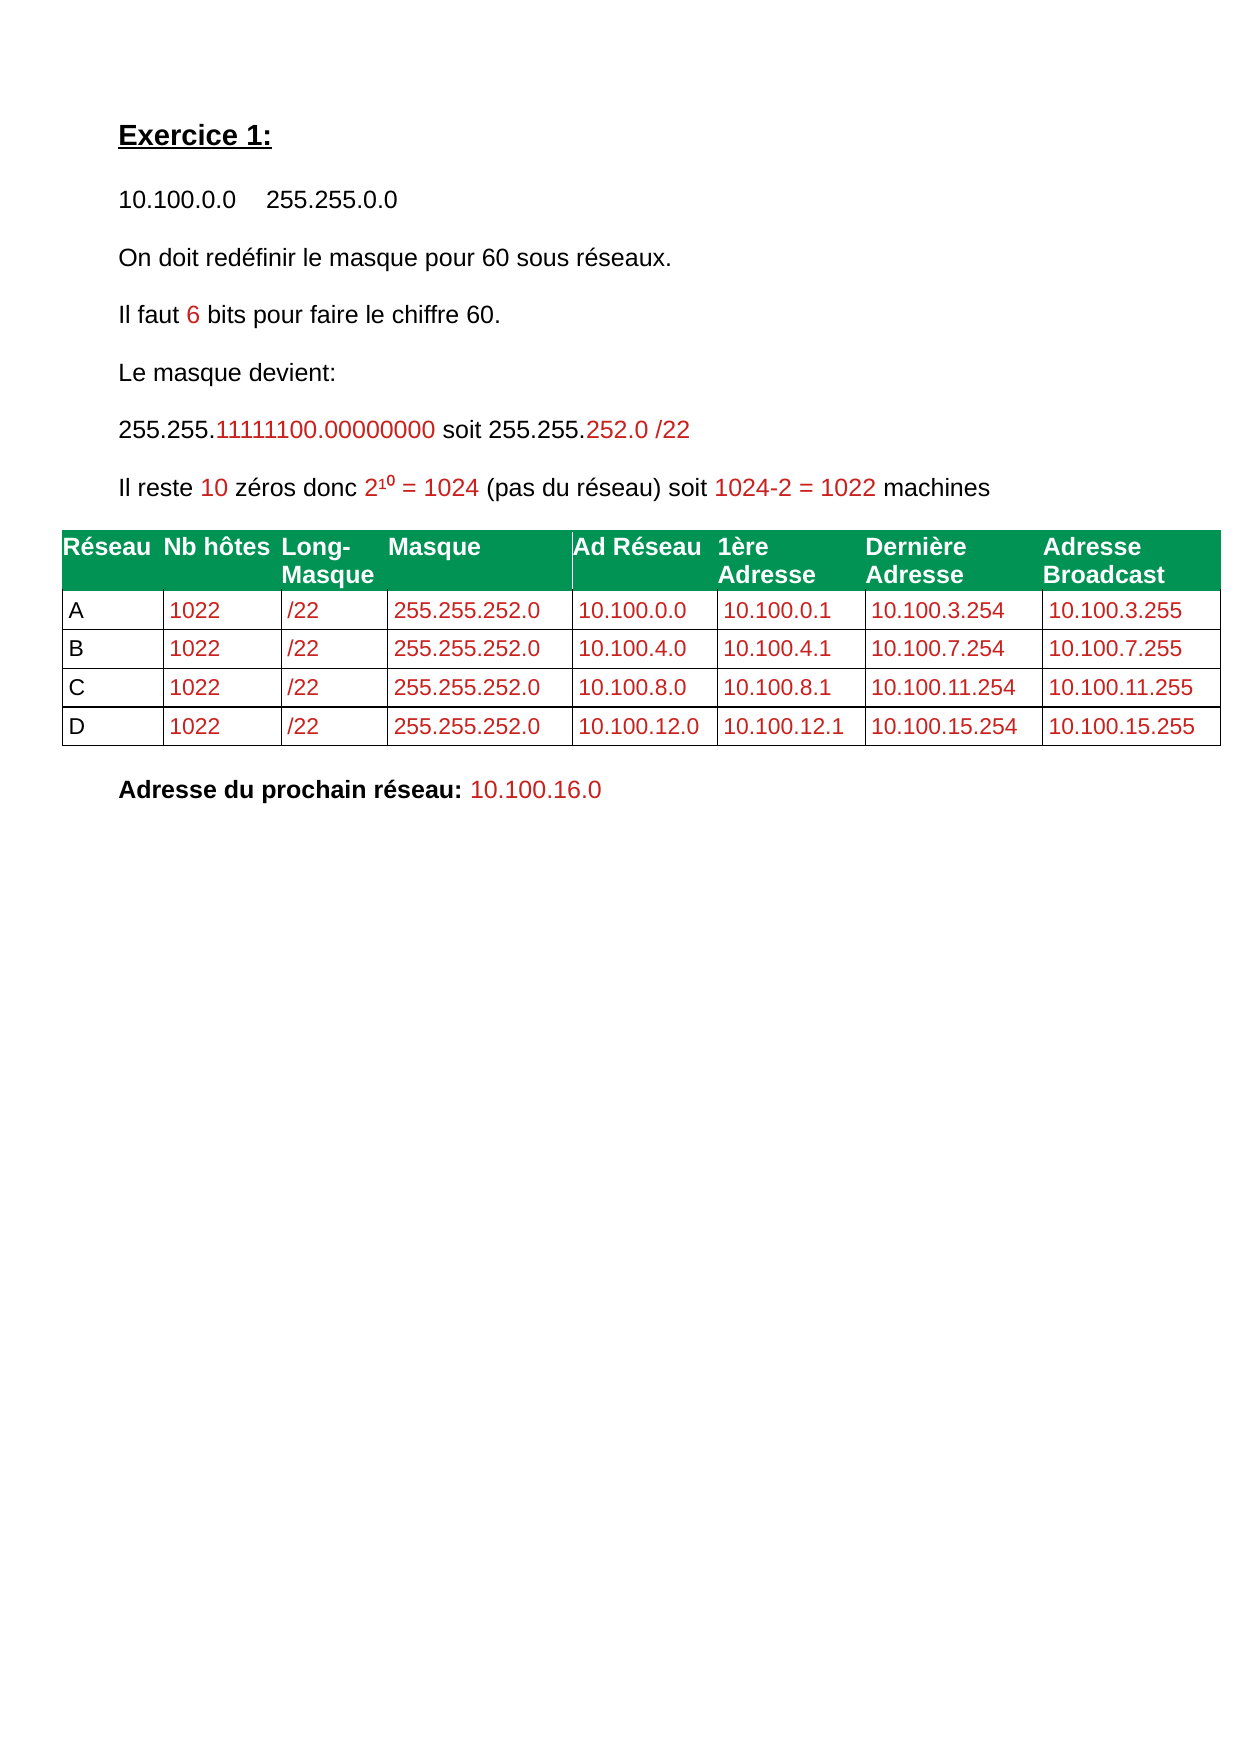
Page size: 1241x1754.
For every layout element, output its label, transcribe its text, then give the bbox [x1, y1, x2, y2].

table_cell 255.255.252.0 [388, 630, 572, 667]
table_cell 1022 [164, 708, 281, 745]
text Le masque devient: [118, 358, 1122, 386]
table_cell 10.100.0.1 [718, 591, 865, 629]
table_cell 1022 [164, 591, 281, 629]
table_cell /22 [282, 630, 387, 667]
table_cell 10.100.11.255 [1043, 669, 1220, 706]
table_cell 255.255.252.0 [388, 669, 572, 706]
table_cell B [63, 630, 163, 667]
table_cell 10.100.11.254 [866, 669, 1042, 706]
table_header Long- Masque [281, 532, 388, 589]
table_cell 10.100.7.255 [1043, 630, 1220, 667]
table_cell 255.255.252.0 [388, 708, 572, 745]
table_cell 10.100.0.0 [573, 591, 717, 629]
text Exercice 1: [118, 118, 1122, 152]
table_cell /22 [282, 669, 387, 706]
table_header Réseau [63, 532, 163, 589]
table_header 1ère Adresse [717, 532, 865, 589]
text Il reste 10 zéros donc 2¹⁰ = 1024 (pas du réseau) soit 1024-2 = 1022 machines [118, 473, 1122, 501]
table_cell 10.100.15.255 [1043, 708, 1220, 745]
table_cell /22 [282, 591, 387, 629]
table_header Ad Réseau [573, 532, 717, 589]
table_cell D [63, 708, 163, 745]
table_cell 10.100.4.0 [573, 630, 717, 667]
table_cell 255.255.252.0 [388, 591, 572, 629]
table_cell 10.100.3.255 [1043, 591, 1220, 629]
text 10.100.0.0 255.255.0.0 [118, 185, 1122, 214]
table_cell 10.100.7.254 [866, 630, 1042, 667]
table_cell 10.100.12.0 [573, 708, 717, 745]
table_cell 1022 [164, 669, 281, 706]
table_cell 10.100.12.1 [718, 708, 865, 745]
text Il faut 6 bits pour faire le chiffre 60. [118, 300, 1122, 329]
table_cell 10.100.8.0 [573, 669, 717, 706]
table_cell 10.100.8.1 [718, 669, 865, 706]
table_cell 10.100.4.1 [718, 630, 865, 667]
text Adresse du prochain réseau: 10.100.16.0 [118, 775, 1122, 804]
table_header Dernière Adresse [865, 532, 1043, 589]
table_cell C [63, 669, 163, 706]
table_cell /22 [282, 708, 387, 745]
text 255.255.11111100.00000000 soit 255.255.252.0 /22 [118, 415, 1122, 444]
table_cell 1022 [164, 630, 281, 667]
table_cell A [63, 591, 163, 629]
table_cell 10.100.3.254 [866, 591, 1042, 629]
table_header Adresse Broadcast [1043, 532, 1219, 589]
table_header Masque [388, 532, 572, 589]
table_cell 10.100.15.254 [866, 708, 1042, 745]
text On doit redéfinir le masque pour 60 sous réseaux. [118, 243, 1122, 271]
table_header Nb hôtes [163, 532, 281, 589]
